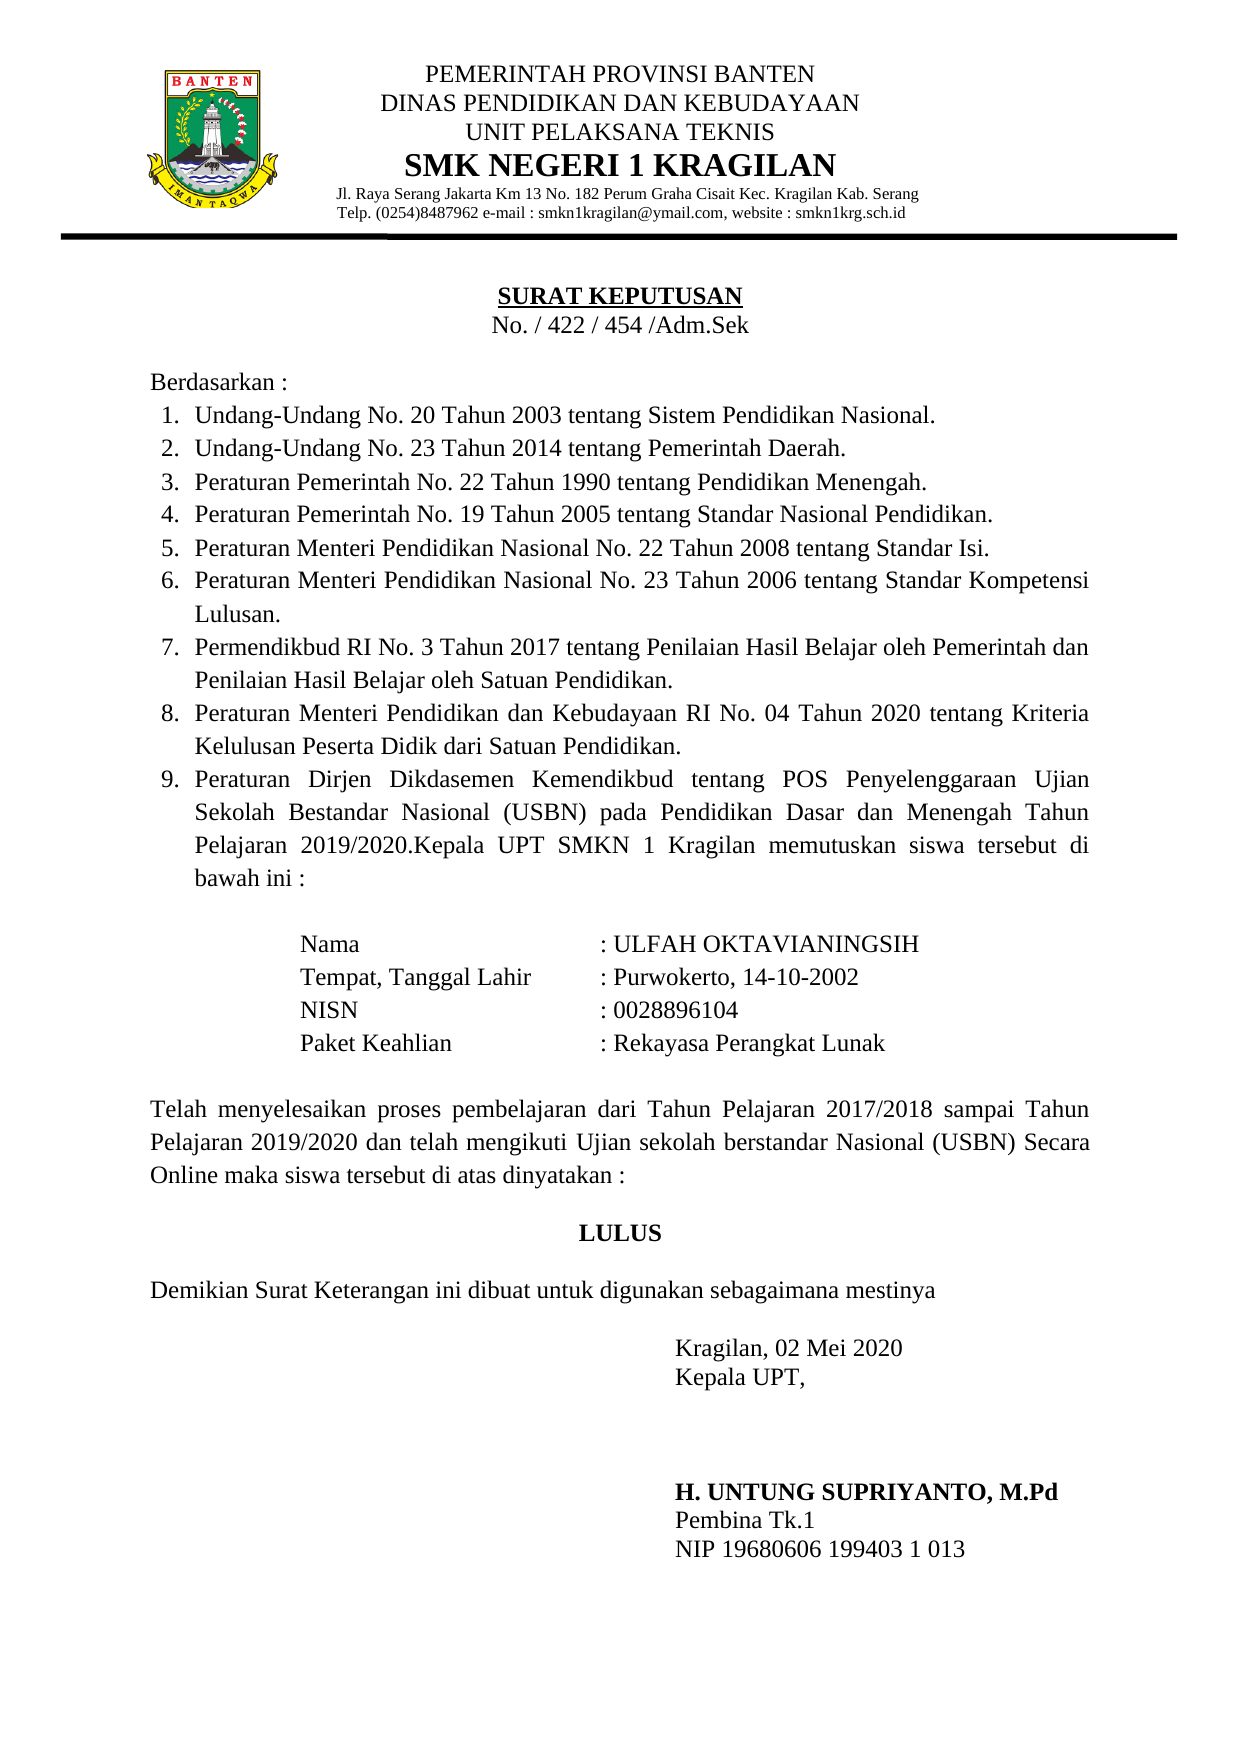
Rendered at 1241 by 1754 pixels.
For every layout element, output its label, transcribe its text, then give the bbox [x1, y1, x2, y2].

list Peraturan Dirjen Dikdasemen Kemendikbud tentang POS Penyelenggaraan Ujian Sekolah Bestandar Nasional (USBN) pada Pendidikan Dasar dan Menengah Tahun Pelajaran 2019/2020.Kepala UPT SMKN 1 Kragilan memutuskan siswa tersebut di bawah ini : [179, 764, 1090, 892]
text NISN : 0028896104 [150, 995, 1090, 1024]
picture [146, 70, 279, 208]
list Peraturan Menteri Pendidikan Nasional No. 23 Tahun 2006 tentang Standar Kompetensi Lulusan. [179, 566, 1090, 627]
text Pembina Tk.1 [150, 1506, 1090, 1534]
text NIP 19680606 199403 1 013 [150, 1534, 1090, 1563]
text Paket Keahlian : Rekayasa Perangkat Lunak [150, 1028, 1090, 1057]
list Undang-Undang No. 23 Tahun 2014 tentang Pemerintah Daerah. [179, 433, 1090, 462]
text Tempat, Tanggal Lahir : Purwokerto, 14-10-2002 [150, 962, 1090, 991]
list Peraturan Pemerintah No. 22 Tahun 1990 tentang Pendidikan Menengah. [179, 467, 1090, 495]
text Berdasarkan : [150, 367, 1090, 396]
text LULUS [150, 1218, 1090, 1247]
list Undang-Undang No. 20 Tahun 2003 tentang Sistem Pendidikan Nasional. [179, 401, 1090, 429]
text SURAT KEPUTUSAN [150, 281, 1090, 310]
list Peraturan Pemerintah No. 19 Tahun 2005 tentang Standar Nasional Pendidikan. [179, 499, 1090, 528]
text No. / 422 / 454 /Adm.Sek [150, 310, 1090, 339]
text Telah menyelesaikan proses pembelajaran dari Tahun Pelajaran 2017/2018 sampai Tahun Pelajaran 2019/2020 dan telah mengikuti Ujian sekolah berstandar Nasional (USBN) Secara Online maka siswa tersebut di atas dinyatakan : [150, 1094, 1090, 1189]
list Permendikbud RI No. 3 Tahun 2017 tentang Penilaian Hasil Belajar oleh Pemerintah dan Penilaian Hasil Belajar oleh Satuan Pendidikan. [179, 632, 1090, 693]
list Peraturan Menteri Pendidikan dan Kebudayaan RI No. 04 Tahun 2020 tentang Kriteria Kelulusan Peserta Didik dari Satuan Pendidikan. [179, 698, 1090, 759]
text Kragilan, 02 Mei 2020 [150, 1333, 1090, 1362]
text Kepala UPT, [150, 1362, 1090, 1391]
text Nama : ULFAH OKTAVIANINGSIH [150, 929, 1090, 958]
list Peraturan Menteri Pendidikan Nasional No. 22 Tahun 2008 tentang Standar Isi. [179, 533, 1090, 561]
text H. UNTUNG SUPRIYANTO, M.Pd [150, 1477, 1090, 1506]
text Demikian Surat Keterangan ini dibuat untuk digunakan sebagaimana mestinya [150, 1276, 1090, 1304]
